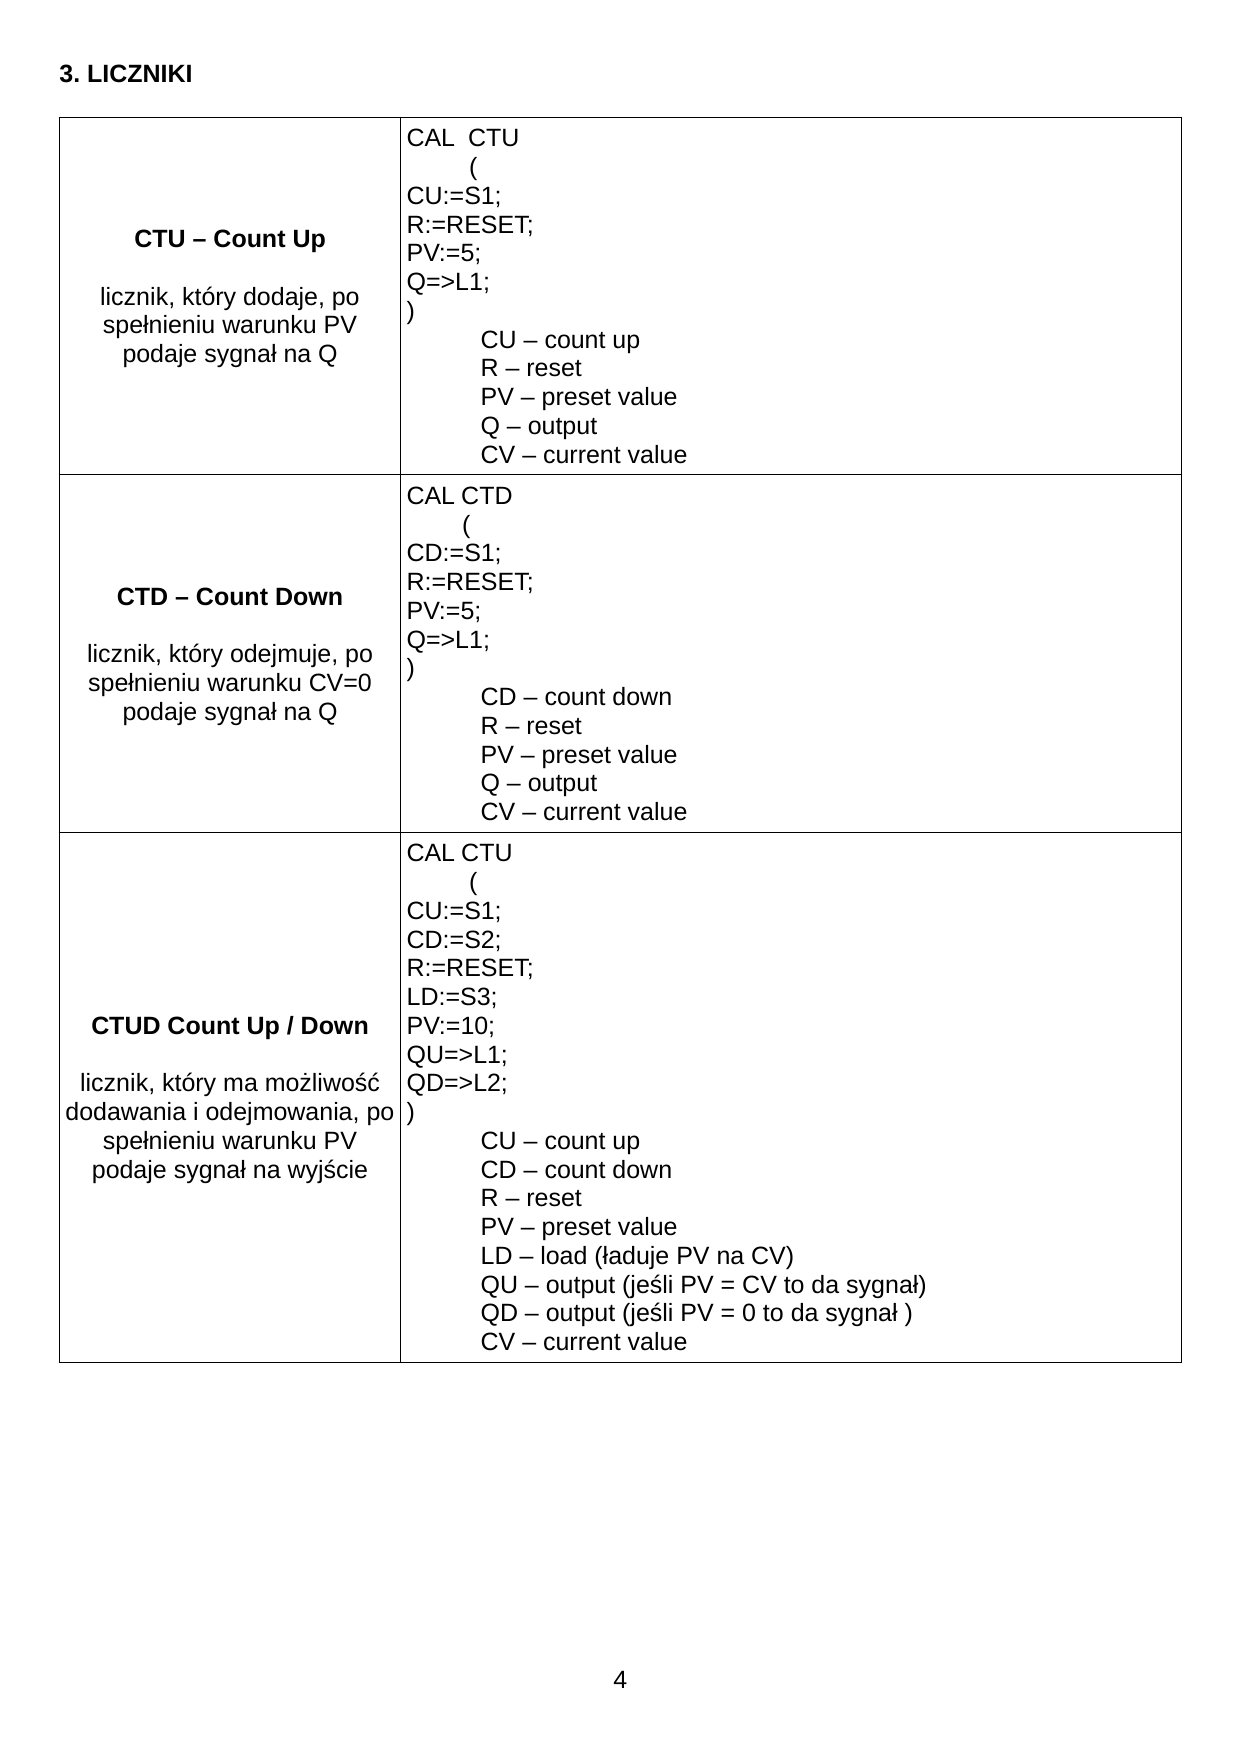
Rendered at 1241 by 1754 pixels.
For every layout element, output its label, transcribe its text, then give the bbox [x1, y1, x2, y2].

table_cell CTUD Count Up / Down licznik, który ma możliwość dodawania i odejmowania, po spełnieniu warunku PV podaje sygnał na wyjście [60, 833, 400, 1362]
table_header CAL CTU ( CU:=S1; R:=RESET; PV:=5; Q=>L1; ) CU – count up R – reset PV – preset value Q – output CV – current value [401, 118, 1181, 474]
text 3. LICZNIKI [59, 59, 1181, 88]
table_header CTU – Count Up licznik, który dodaje, po spełnieniu warunku PV podaje sygnał na Q [60, 118, 400, 474]
table_cell CAL CTU ( CU:=S1; CD:=S2; R:=RESET; LD:=S3; PV:=10; QU=>L1; QD=>L2; ) CU – count up CD – count down R – reset PV – preset value LD – load (ładuje PV na CV) QU – output (jeśli PV = CV to da sygnał) QD – output (jeśli PV = 0 to da sygnał ) CV – current value [401, 833, 1181, 1362]
table_cell CTD – Count Down licznik, który odejmuje, po spełnieniu warunku CV=0 podaje sygnał na Q [60, 475, 400, 832]
table_cell CAL CTD ( CD:=S1; R:=RESET; PV:=5; Q=>L1; ) CD – count down R – reset PV – preset value Q – output CV – current value [401, 475, 1181, 832]
